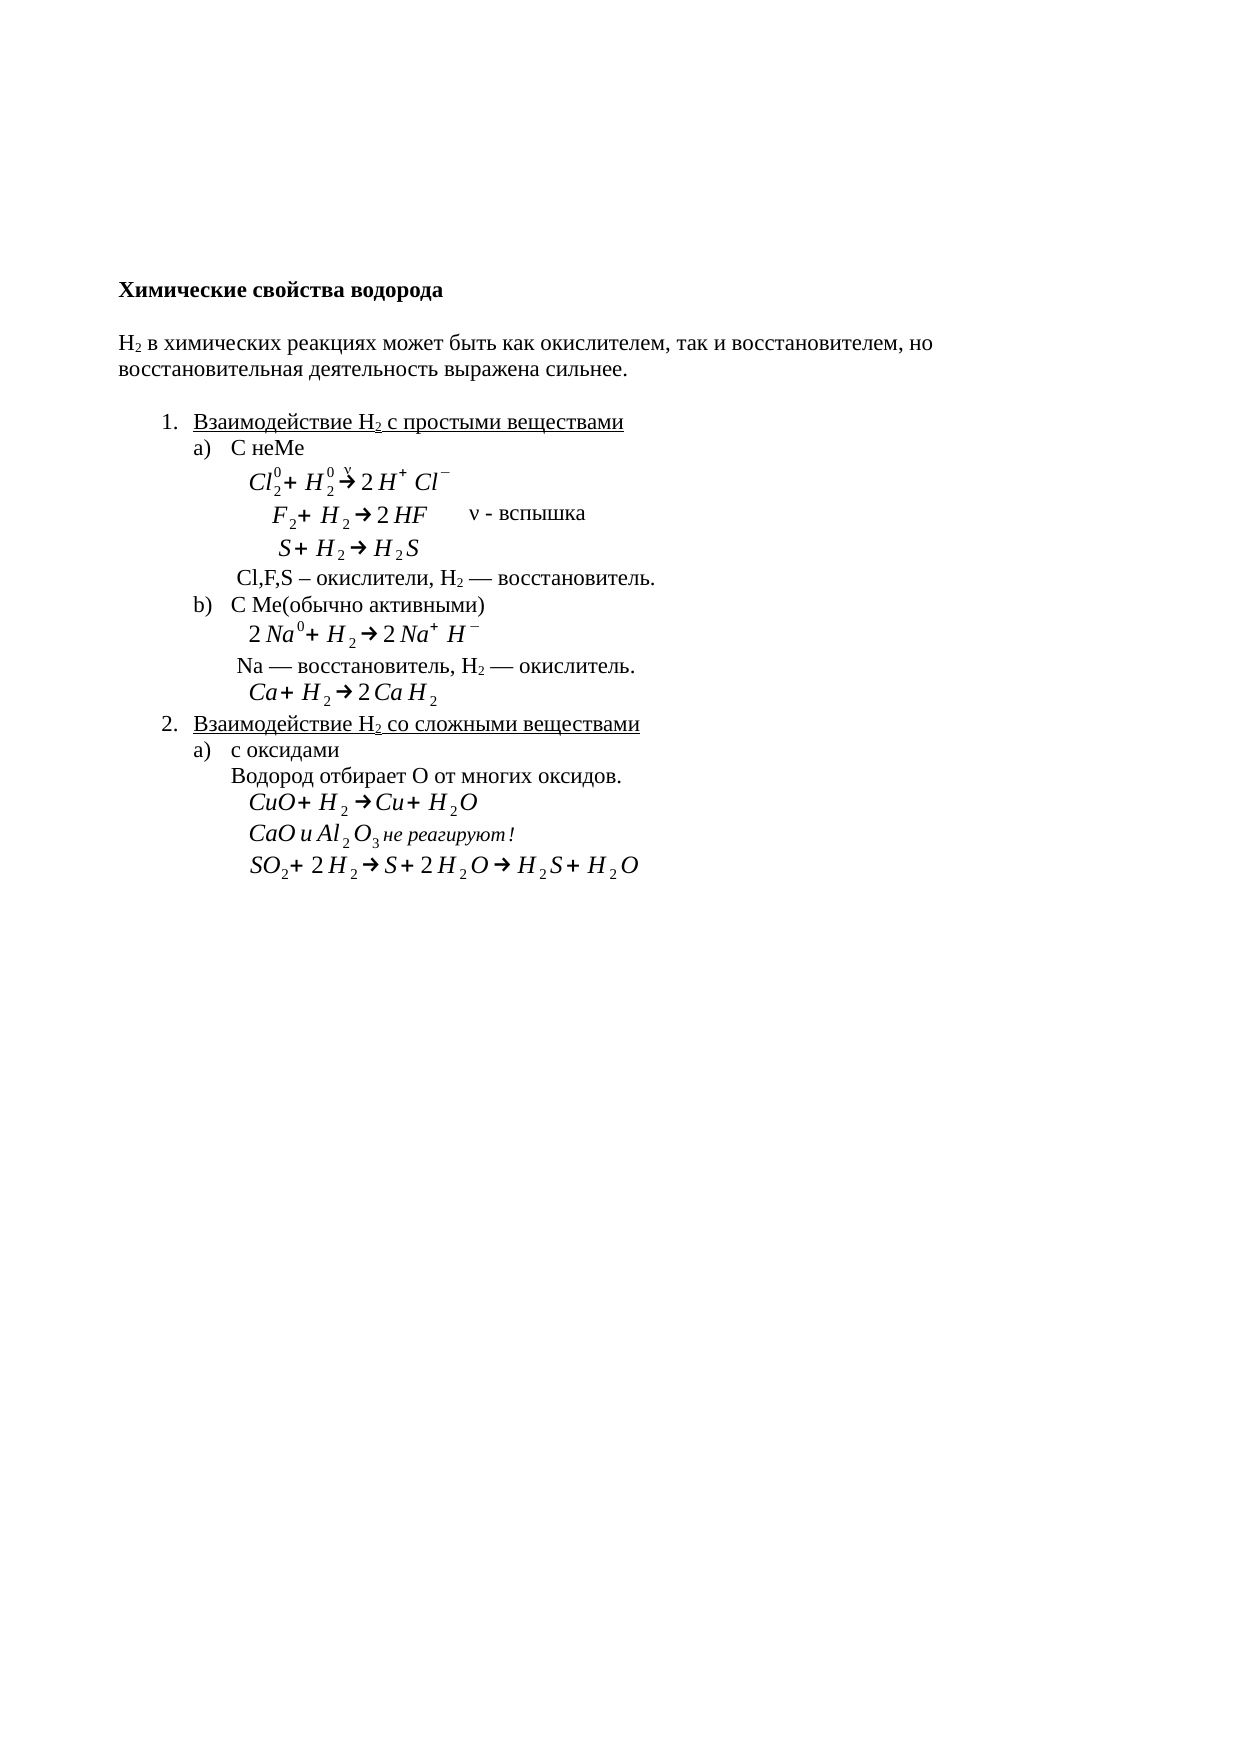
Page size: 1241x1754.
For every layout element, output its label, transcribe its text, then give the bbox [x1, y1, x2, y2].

list Взаимодействие Н2 с простыми веществами [156, 408, 1122, 434]
text Н2 в химических реакциях может быть как окислителем, так и восстановителем, но восстановительная деятельность выражена сильнее. [118, 329, 1122, 382]
list Na — восстановитель, Н2 — окислитель. [193, 652, 1122, 678]
list ν - вспышка [193, 461, 1122, 564]
list Cl,F,S – окислители, Н2 — восстановитель. [193, 564, 1122, 591]
list С неМе [193, 434, 1122, 461]
list Взаимодействие Н2 со сложными веществами [156, 710, 1122, 736]
list с оксидами [193, 736, 1122, 762]
text Химические свойства водорода [118, 276, 1122, 303]
list Водород отбирает О от многих оксидов. [193, 762, 1122, 789]
list С Ме(обычно активными) [193, 591, 1122, 617]
